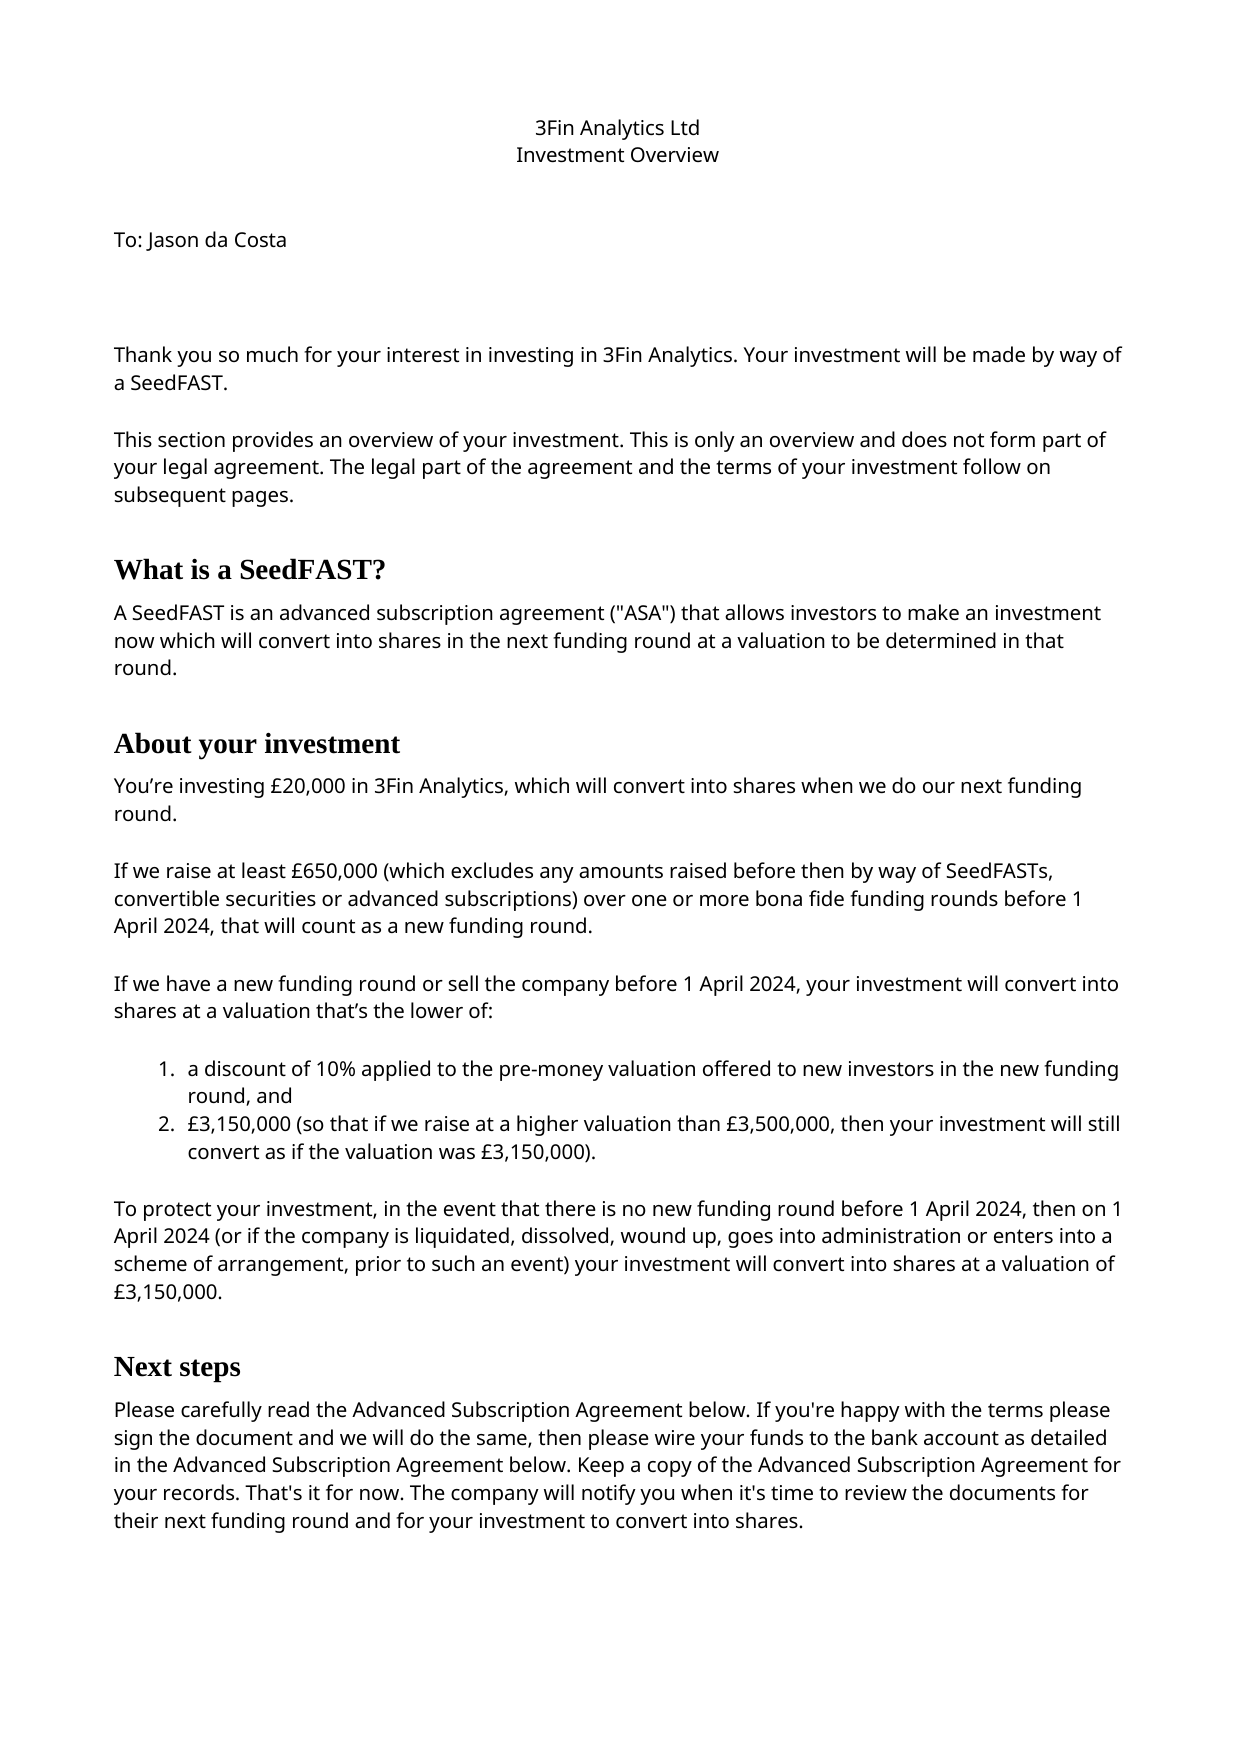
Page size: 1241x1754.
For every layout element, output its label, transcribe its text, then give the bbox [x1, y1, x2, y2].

text If we have a new funding round or sell the company before 1 April 2024, your investment will convert into shares at a valuation that’s the lower of: [113, 969, 1127, 1025]
subtitle What is a SeedFAST? [113, 552, 1127, 586]
text This section provides an overview of your investment. This is only an overview and does not form part of your legal agreement. The legal part of the agreement and the terms of your investment follow on subsequent pages. [113, 425, 1127, 508]
text A SeedFAST is an advanced subscription agreement ("ASA") that allows investors to make an investment now which will convert into shares in the next funding round at a valuation to be determined in that round. [113, 598, 1127, 682]
text If we raise at least £650,000 (which excludes any amounts raised before then by way of SeedFASTs, convertible securities or advanced subscriptions) over one or more bona fide funding rounds before 1 April 2024, that will count as a new funding round. [113, 857, 1127, 940]
list a discount of 10% applied to the pre-money valuation offered to new investors in the new funding round, and [158, 1054, 1127, 1109]
text Thank you so much for your interest in investing in 3Fin Analytics. Your investment will be made by way of a SeedFAST. [113, 340, 1127, 396]
text Investment Overview [113, 141, 1127, 169]
subtitle Next steps [113, 1349, 1127, 1383]
text Please carefully read the Advanced Subscription Agreement below. If you're happy with the terms please sign the document and we will do the same, then please wire your funds to the bank account as detailed in the Advanced Subscription Agreement below. Keep a copy of the Advanced Subscription Agreement for your records. That's it for now. The company will notify you when it's time to review the documents for their next funding round and for your investment to convert into shares. [113, 1395, 1127, 1534]
text 3Fin Analytics Ltd [113, 113, 1127, 141]
text To: Jason da Costa [113, 226, 1127, 254]
text You’re investing £20,000 in 3Fin Analytics, which will convert into shares when we do our next funding round. [113, 772, 1127, 827]
list £3,150,000 (so that if we raise at a higher valuation than £3,500,000, then your investment will still convert as if the valuation was £3,150,000). [158, 1109, 1127, 1165]
text To protect your investment, in the event that there is no new funding round before 1 April 2024, then on 1 April 2024 (or if the company is liquidated, dissolved, wound up, goes into administration or enters into a scheme of arrangement, prior to such an event) your investment will convert into shares at a valuation of £3,150,000. [113, 1194, 1127, 1305]
subtitle About your investment [113, 726, 1127, 759]
